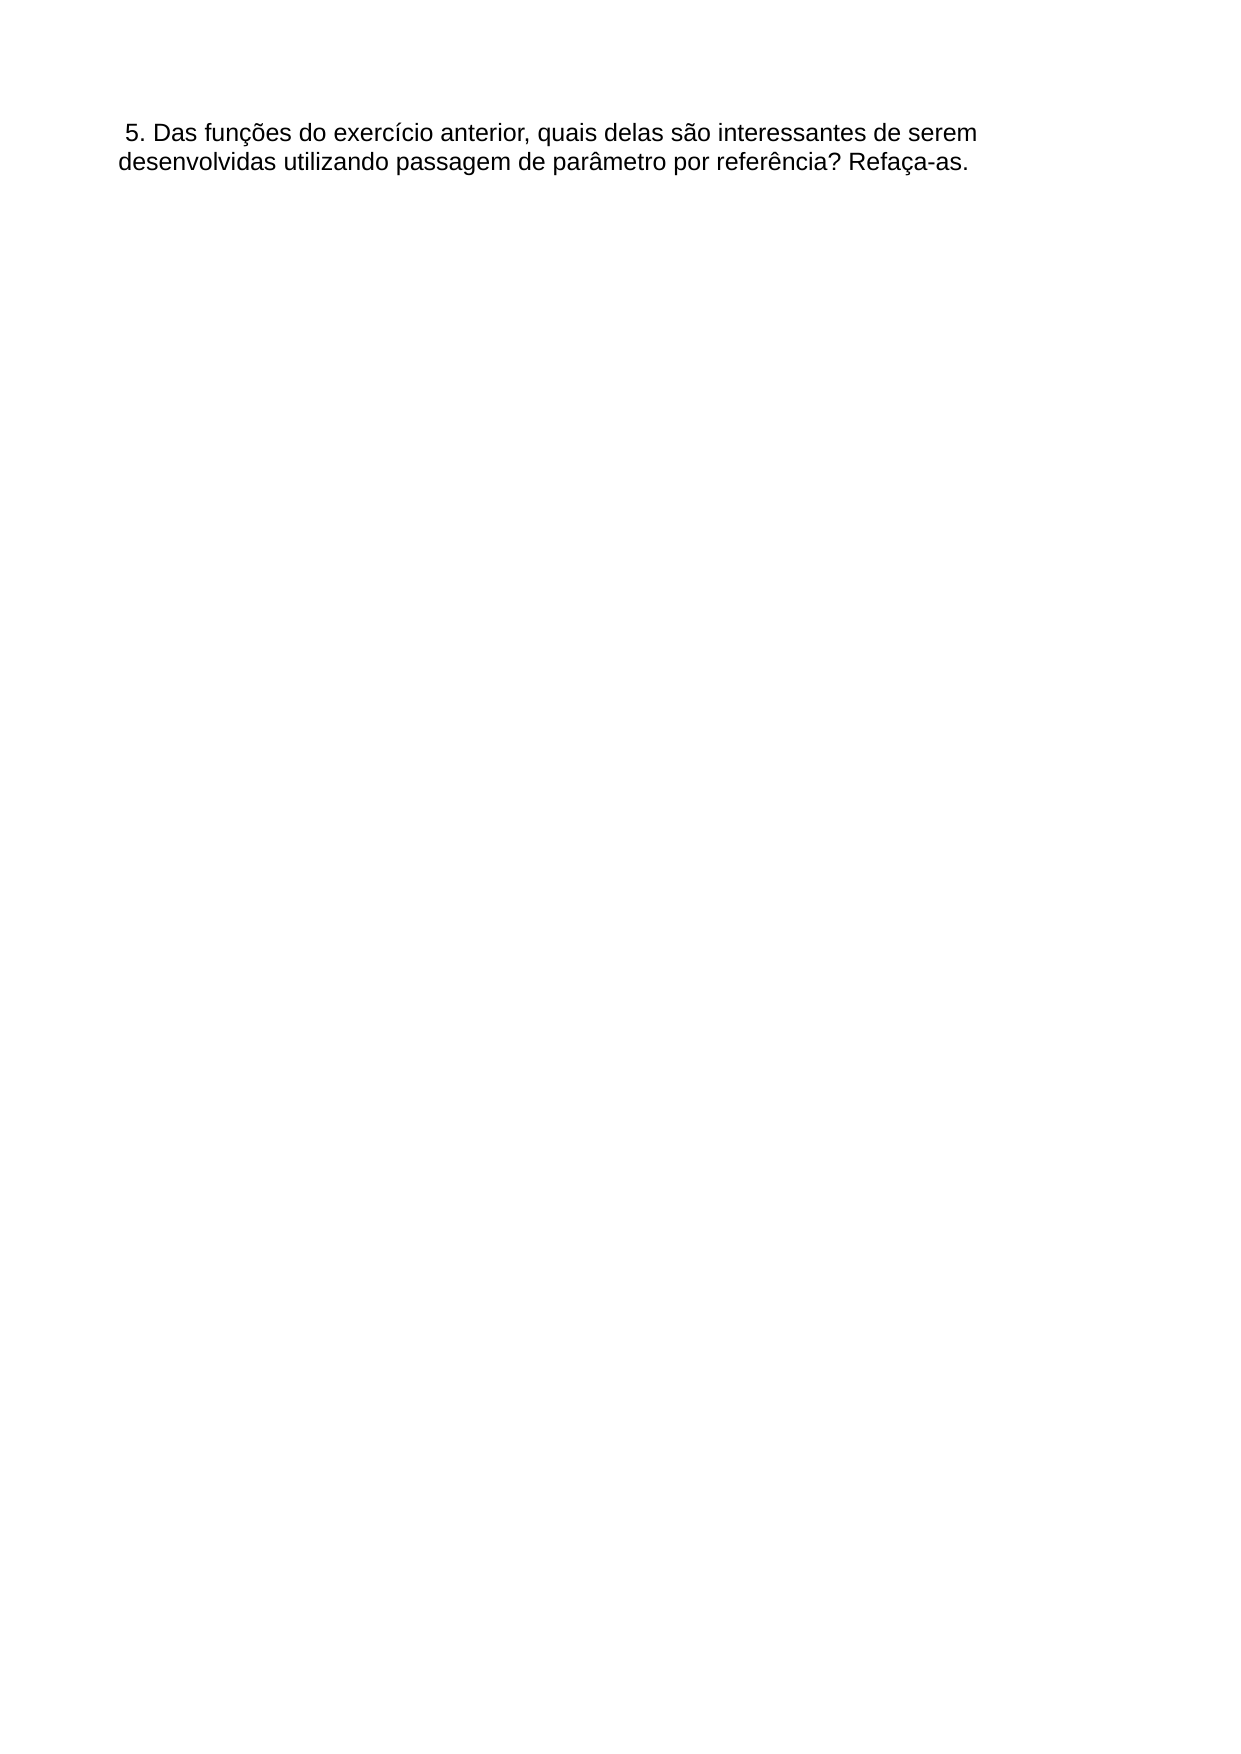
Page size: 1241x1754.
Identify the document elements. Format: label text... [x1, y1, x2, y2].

list Das funções do exercício anterior, quais delas são interessantes de serem desenvolvidas utilizando passagem de parâmetro por referência? Refaça-as. [118, 118, 1122, 204]
